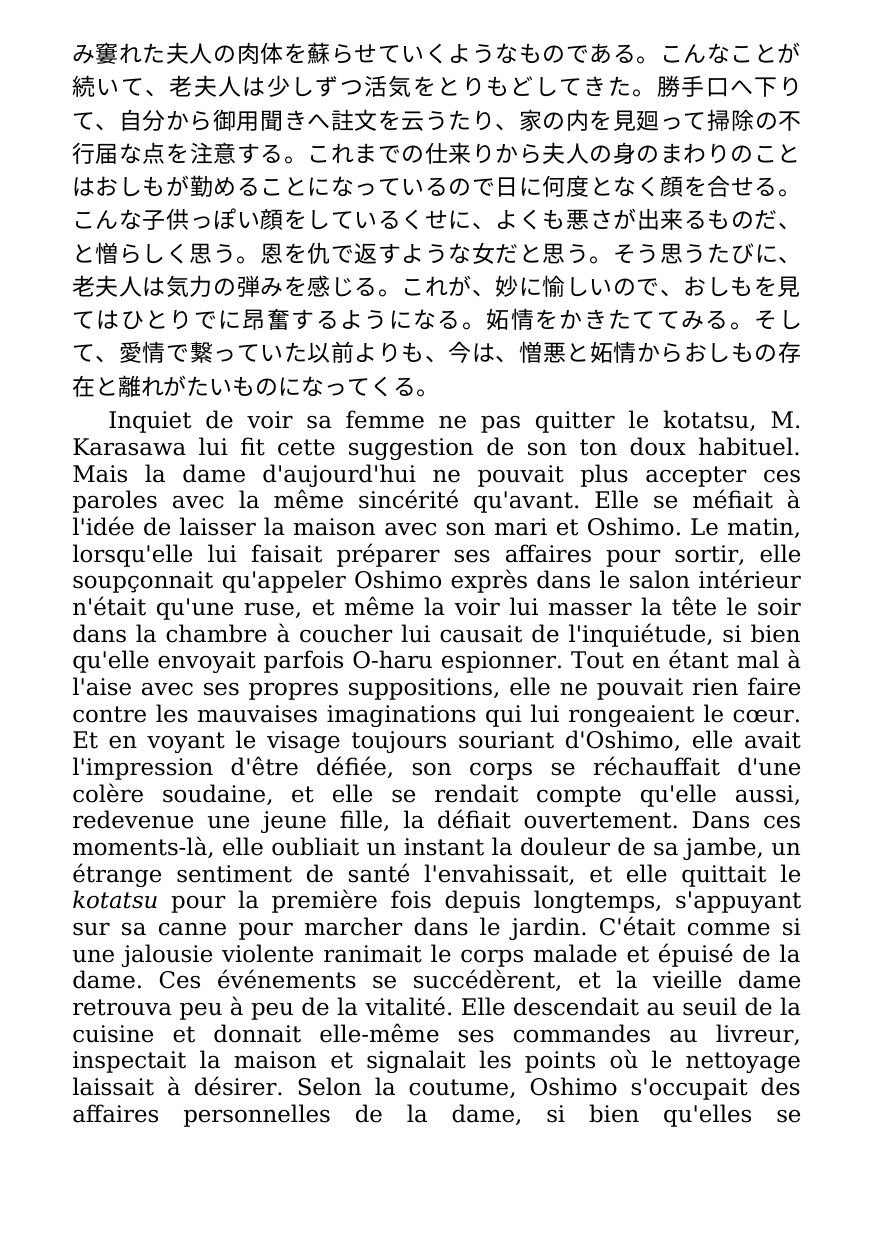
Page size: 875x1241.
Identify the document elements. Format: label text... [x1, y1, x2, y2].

text み窶れた夫人の肉体を蘇らせていくようなものである。こんなことが続いて、老夫人は少しずつ活気をとりもどしてきた。勝手口へ下りて、自分から御用聞きへ註文を云うたり、家の内を見廻って掃除の不行届な点を注意する。これまでの仕来りから夫人の身のまわりのことはおしもが勤めることになっているので日に何度となく顔を合せる。こんな子供っぽい顔をしているくせに、よくも悪さが出来るものだ、と憎らしく思う。恩を仇で返すような女だと思う。そう思うたびに、老夫人は気力の弾みを感じる。これが、妙に愉しいので、おしもを見てはひとりでに昂奮するようになる。妬情をかきたててみる。そして、愛情で繋っていた以前よりも、今は、憎悪と妬情からおしもの存在と離れがたいものになってくる。 [72, 36, 802, 402]
text Inquiet de voir sa femme ne pas quitter le kotatsu, M. Karasawa lui fit cette suggestion de son ton doux habituel. Mais la dame d'aujourd'hui ne pouvait plus accepter ces paroles avec la même sincérité qu'avant. Elle se méfiait à l'idée de laisser la maison avec son mari et Oshimo. Le matin, lorsqu'elle lui faisait préparer ses affaires pour sortir, elle soupçonnait qu'appeler Oshimo exprès dans le salon intérieur n'était qu'une ruse, et même la voir lui masser la tête le soir dans la chambre à coucher lui causait de l'inquiétude, si bien qu'elle envoyait parfois O-haru espionner. Tout en étant mal à l'aise avec ses propres suppositions, elle ne pouvait rien faire contre les mauvaises imaginations qui lui rongeaient le cœur. Et en voyant le visage toujours souriant d'Oshimo, elle avait l'impression d'être défiée, son corps se réchauffait d'une colère soudaine, et elle se rendait compte qu'elle aussi, redevenue une jeune fille, la défiait ouvertement. Dans ces moments-là, elle oubliait un instant la douleur de sa jambe, un étrange sentiment de santé l'envahissait, et elle quittait le kotatsu pour la première fois depuis longtemps, s'appuyant sur sa canne pour marcher dans le jardin. C'était comme si une jalousie violente ranimait le corps malade et épuisé de la dame. Ces événements se succédèrent, et la vieille dame retrouva peu à peu de la vitalité. Elle descendait au seuil de la cuisine et donnait elle-même ses commandes au livreur, inspectait la maison et signalait les points où le nettoyage laissait à désirer. Selon la coutume, Oshimo s'occupait des affaires personnelles de la dame, si bien qu'elles se [72, 407, 802, 1127]
